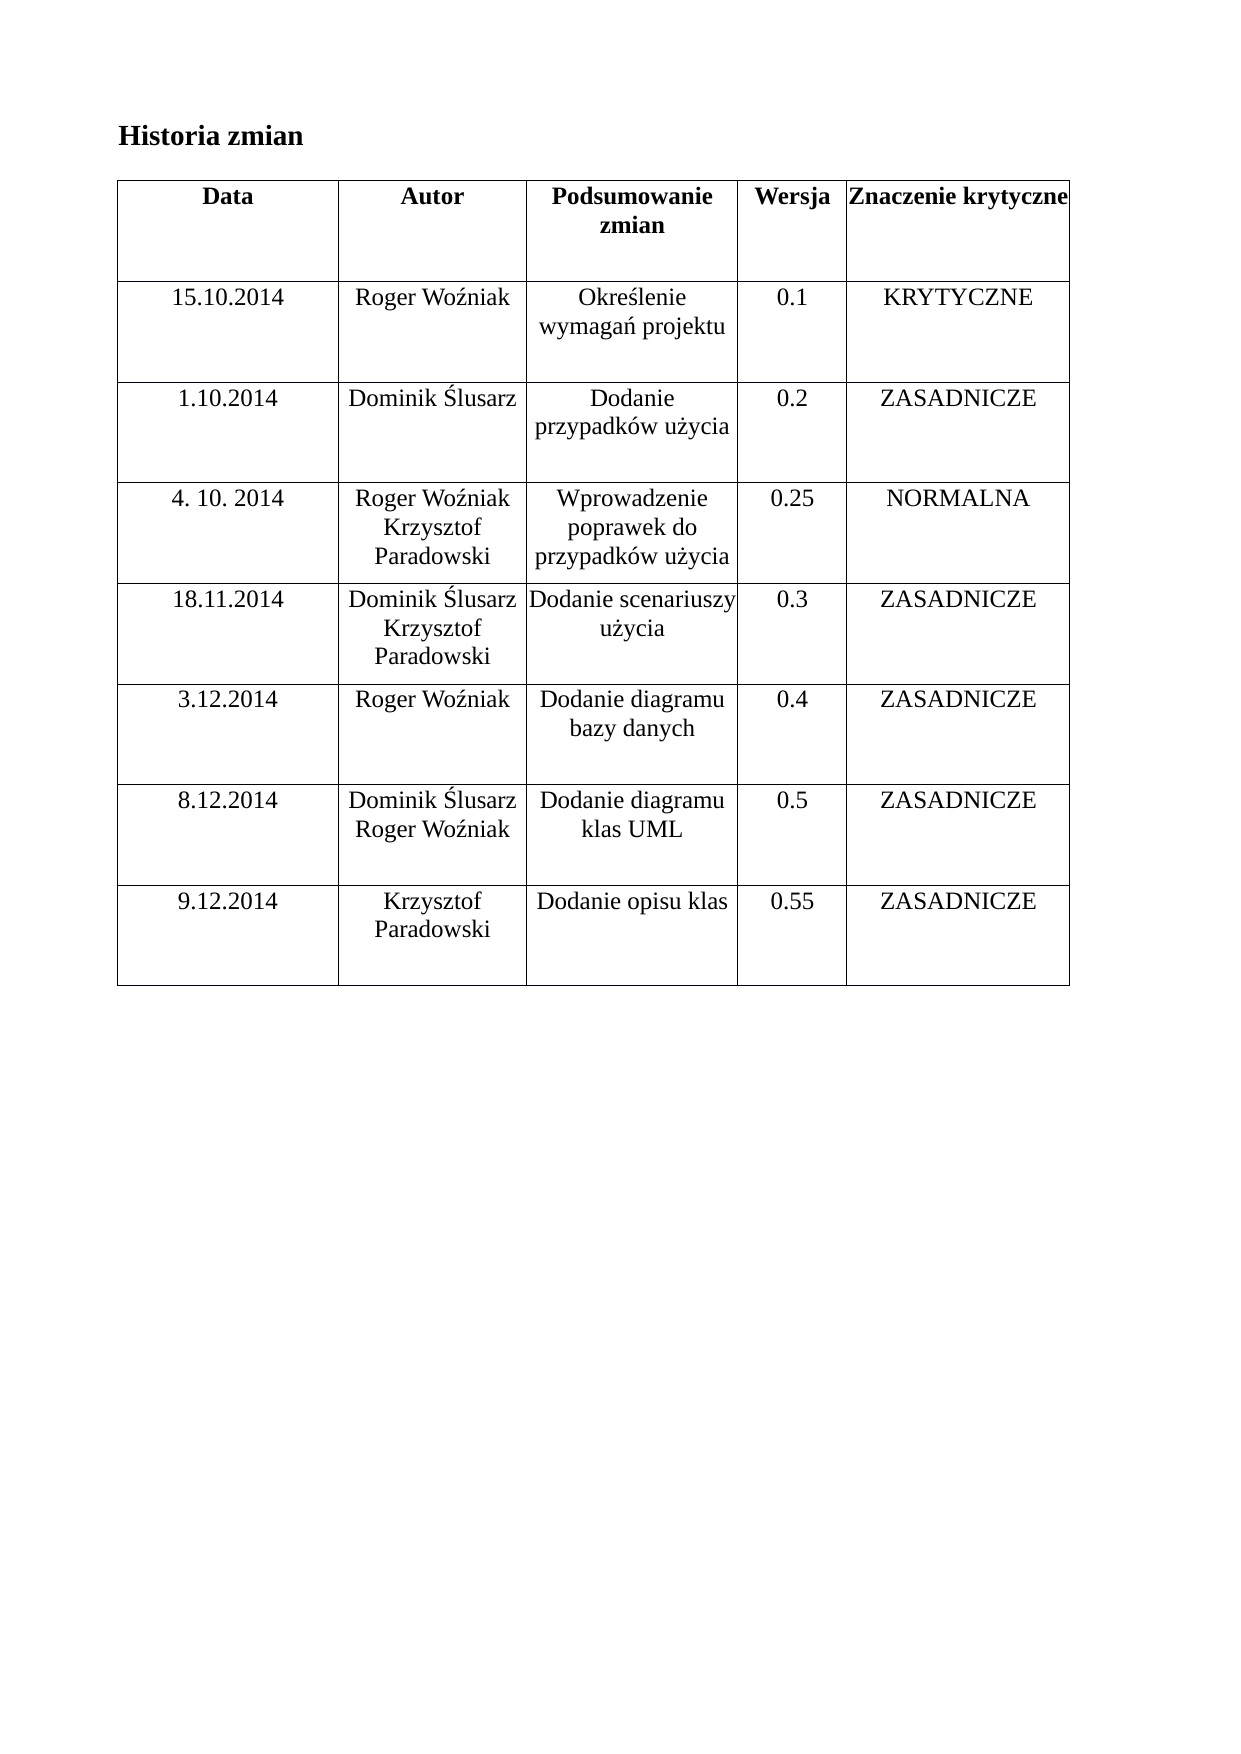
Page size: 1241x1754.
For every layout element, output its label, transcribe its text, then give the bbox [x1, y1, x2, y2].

text Historia zmian [118, 118, 1122, 152]
table_cell 18.11.2014 [118, 584, 338, 683]
table_cell Roger Woźniak [339, 685, 526, 784]
table_cell Dodanie przypadków użycia [527, 383, 737, 482]
table_header Podsumowanie zmian [527, 181, 737, 281]
table_cell Krzysztof Paradowski [339, 886, 526, 985]
table_cell Roger Woźniak [339, 282, 526, 382]
table_cell Dodanie diagramu bazy danych [527, 685, 737, 784]
table_cell Dominik Ślusarz Roger Woźniak [339, 785, 526, 885]
table_cell ZASADNICZE [847, 685, 1069, 784]
table_cell NORMALNA [847, 483, 1069, 583]
table_cell 0.3 [738, 584, 846, 683]
table_cell 1.10.2014 [118, 383, 338, 482]
table_cell 0.1 [738, 282, 846, 382]
table_header Autor [339, 181, 526, 281]
table_cell Dodanie diagramu klas UML [527, 785, 737, 885]
table_cell 3.12.2014 [118, 685, 338, 784]
table_cell Dominik Ślusarz [339, 383, 526, 482]
table_cell ZASADNICZE [847, 584, 1069, 683]
table_cell Dominik Ślusarz Krzysztof Paradowski [339, 584, 526, 683]
table_cell ZASADNICZE [847, 785, 1069, 885]
table_cell ZASADNICZE [847, 383, 1069, 482]
table_cell 0.55 [738, 886, 846, 985]
table_cell Dodanie opisu klas [527, 886, 737, 985]
table_header Wersja [738, 181, 846, 281]
table_cell Dodanie scenariuszy użycia [527, 584, 737, 683]
table_header Data [118, 181, 338, 281]
table_cell 4. 10. 2014 [118, 483, 338, 583]
table_cell Określenie wymagań projektu [527, 282, 737, 382]
table_cell Wprowadzenie poprawek do przypadków użycia [527, 483, 737, 583]
table_cell ZASADNICZE [847, 886, 1069, 985]
table_cell 8.12.2014 [118, 785, 338, 885]
table_cell 0.5 [738, 785, 846, 885]
table_header Znaczenie krytyczne [847, 181, 1069, 281]
table_cell Roger Woźniak Krzysztof Paradowski [339, 483, 526, 583]
table_cell 15.10.2014 [118, 282, 338, 382]
table_cell KRYTYCZNE [847, 282, 1069, 382]
table_cell 9.12.2014 [118, 886, 338, 985]
table_cell 0.25 [738, 483, 846, 583]
table_cell 0.4 [738, 685, 846, 784]
table_cell 0.2 [738, 383, 846, 482]
